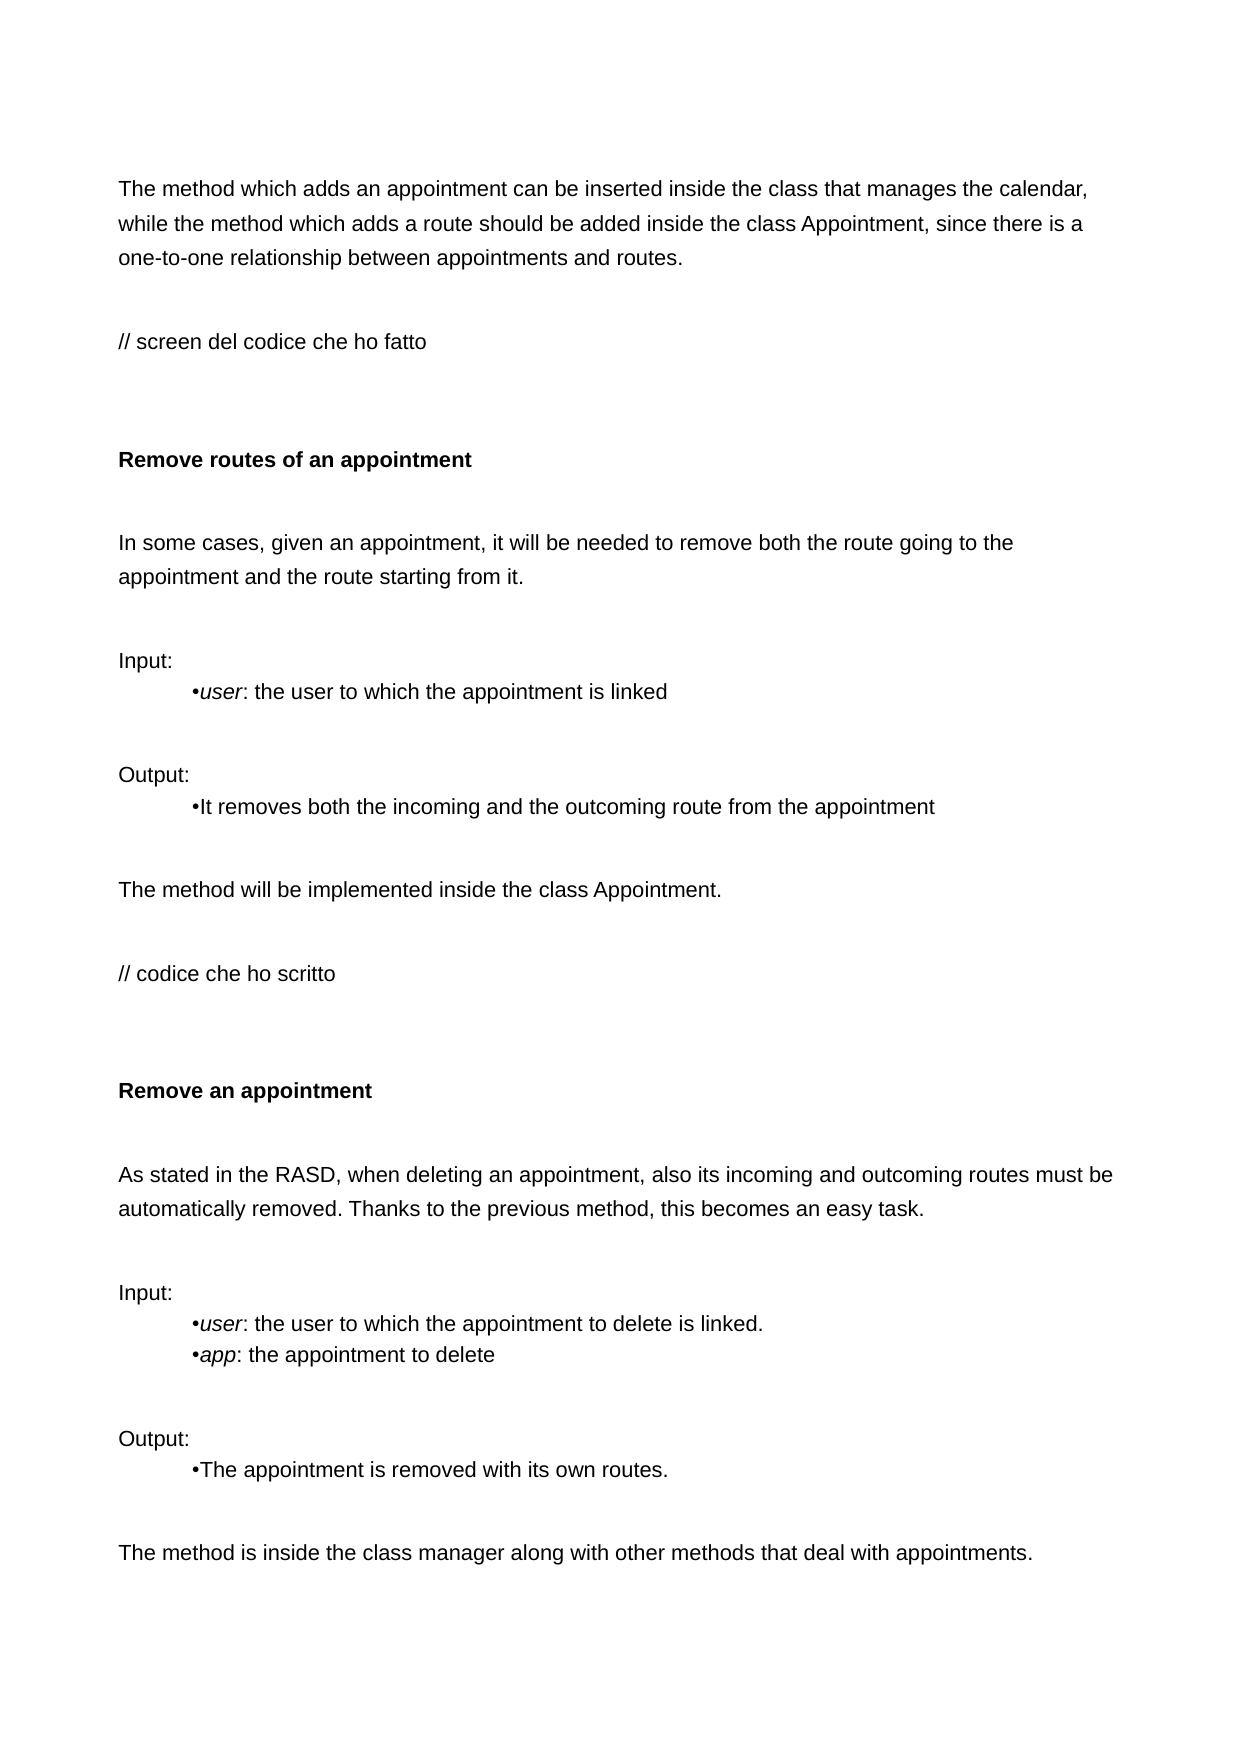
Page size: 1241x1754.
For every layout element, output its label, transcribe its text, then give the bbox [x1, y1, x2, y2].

text In some cases, given an appointment, it will be needed to remove both the route going to the appointment and the route starting from it. [118, 521, 1122, 589]
text The method will be implemented inside the class Appointment. [118, 868, 1122, 902]
list app: the appointment to delete [118, 1336, 1122, 1367]
list user: the user to which the appointment to delete is linked. [118, 1305, 1122, 1336]
text Remove an appointment [118, 1069, 1122, 1104]
list It removes both the incoming and the outcoming route from the appointment [118, 788, 1122, 819]
text Output: [118, 753, 1122, 788]
text The method is inside the class manager along with other methods that deal with appointments. [118, 1531, 1122, 1566]
text // screen del codice che ho fatto [118, 319, 1122, 354]
list The appointment is removed with its own routes. [118, 1451, 1122, 1482]
text Input: [118, 638, 1122, 673]
text Remove routes of an appointment [118, 437, 1122, 472]
text Input: [118, 1271, 1122, 1305]
text As stated in the RASD, when deleting an appointment, also its incoming and outcoming routes must be automatically removed. Thanks to the previous method, this becomes an easy task. [118, 1153, 1122, 1221]
text // codice che ho scritto [118, 951, 1122, 986]
list user: the user to which the appointment is linked [118, 673, 1122, 704]
text Output: [118, 1416, 1122, 1451]
text The method which adds an appointment can be inserted inside the class that manages the calendar, while the method which adds a route should be added inside the class Appointment, since there is a one-to-one relationship between appointments and routes. [118, 167, 1122, 270]
